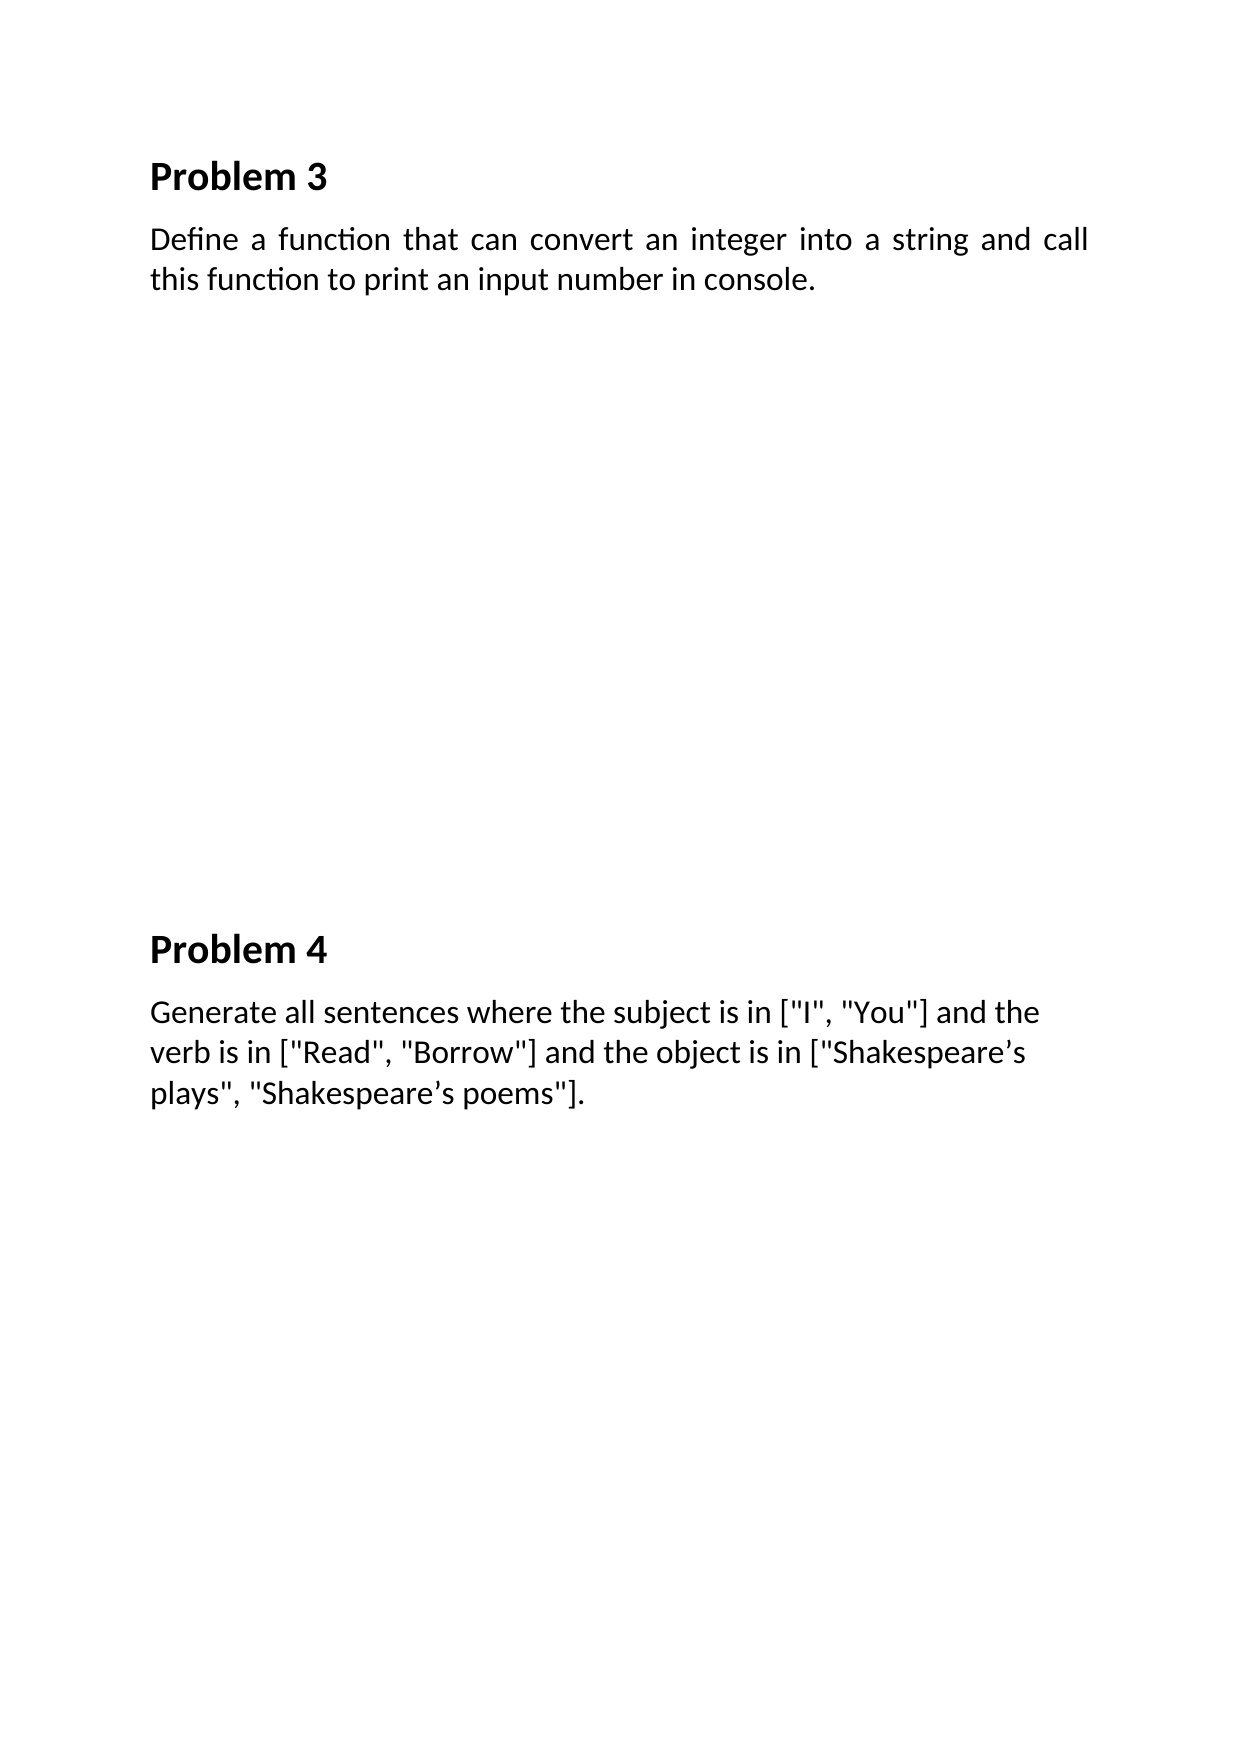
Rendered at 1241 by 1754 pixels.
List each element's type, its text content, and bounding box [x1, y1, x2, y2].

text Problem 4 [150, 923, 1090, 974]
text Generate all sentences where the subject is in ["I", "You"] and the verb is in ["Read", "Borrow"] and the object is in ["Shakespeare’s plays", "Shakespeare’s poems"]. [150, 991, 1090, 1113]
text Problem 3 [150, 150, 1090, 201]
text Define a function that can convert an integer into a string and call this function to print an input number in console. [150, 217, 1090, 299]
